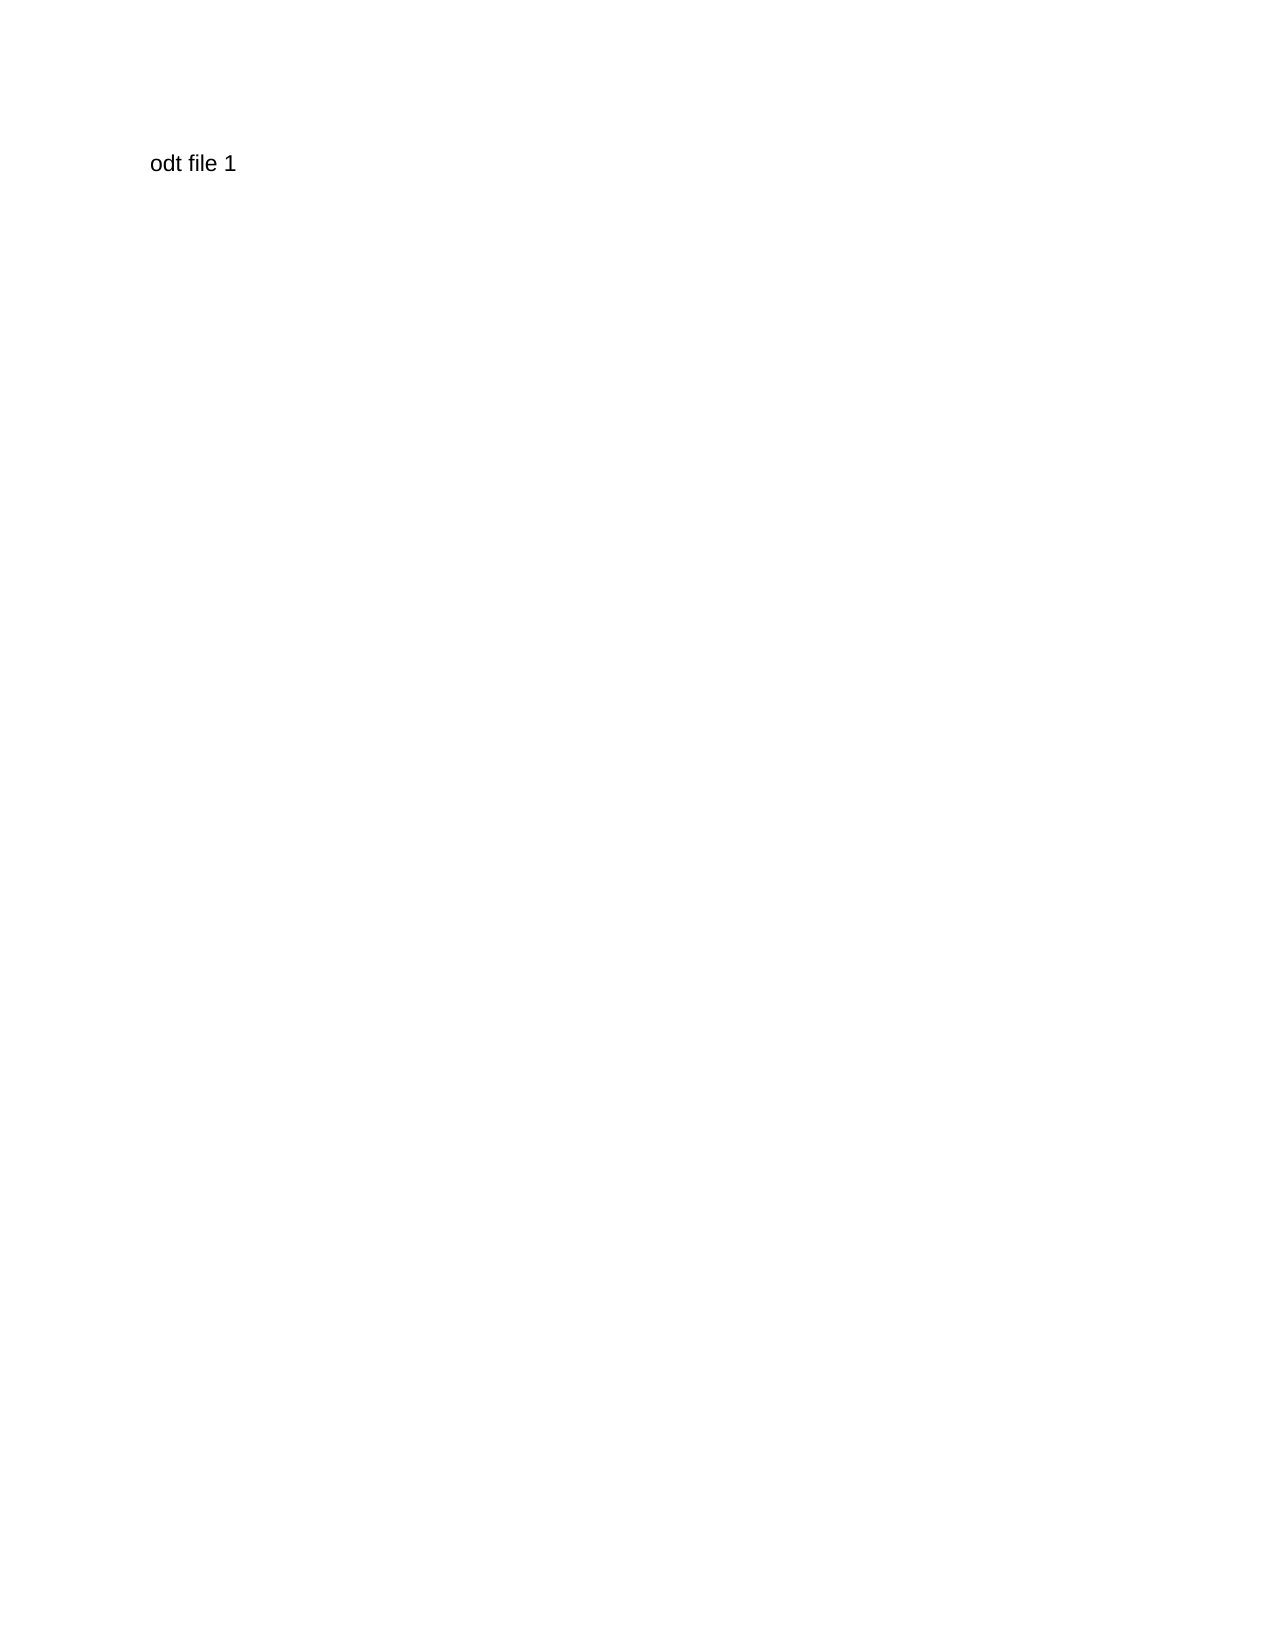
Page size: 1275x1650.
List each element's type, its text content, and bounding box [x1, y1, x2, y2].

text odt file 1 [150, 150, 1125, 176]
